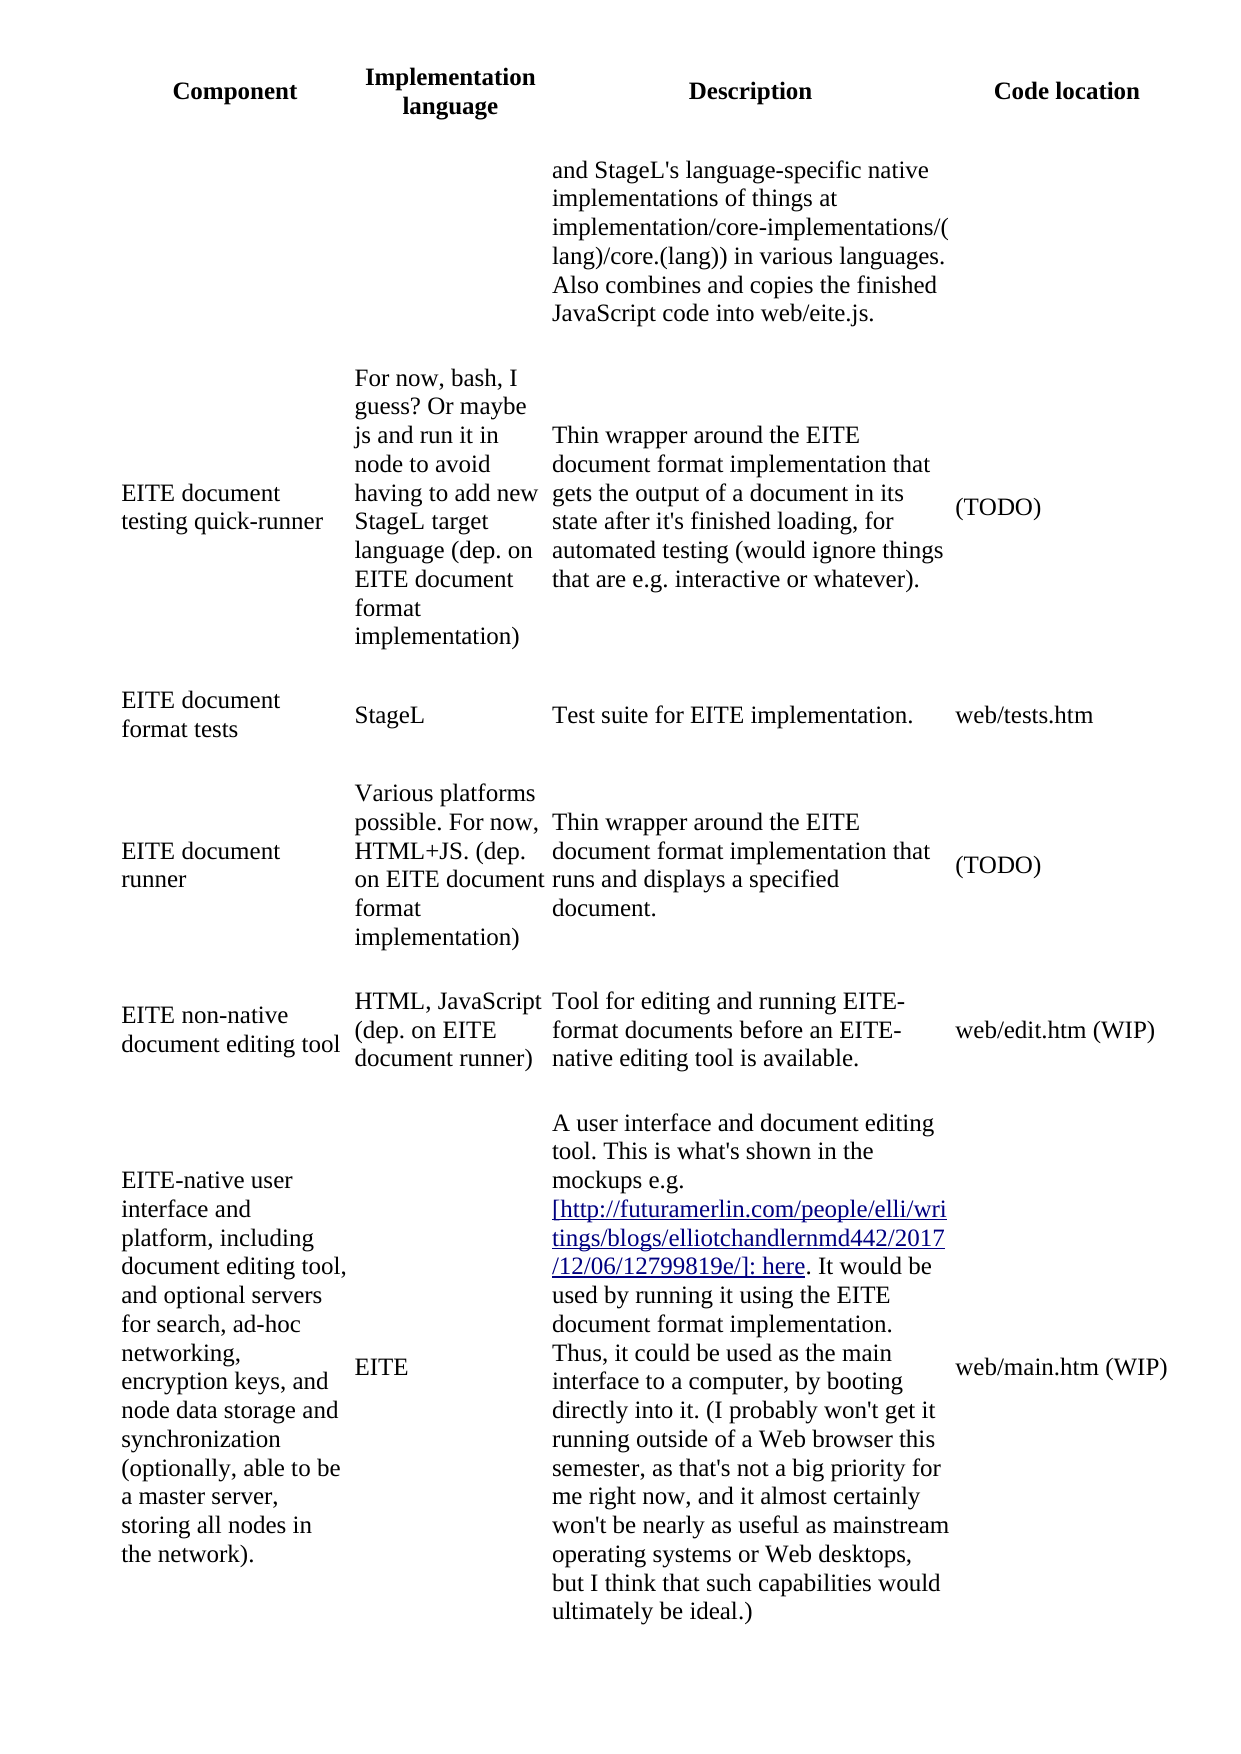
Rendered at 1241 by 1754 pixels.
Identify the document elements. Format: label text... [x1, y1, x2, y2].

table_cell and StageL's language-specific native implementations of things at implementation/core-implementations/(lang)/core.(lang)) in various languages. Also combines and copies the finished JavaScript code into web/eite.js. [549, 152, 952, 360]
table_cell Test suite for EITE implementation. [549, 683, 952, 775]
table_cell EITE-native user interface and platform, including document editing tool, and optional servers for search, ad-hoc networking, encryption keys, and node data storage and synchronization (optionally, able to be a master server, storing all nodes in the network). [118, 1105, 351, 1657]
table_cell EITE [351, 1105, 549, 1657]
table_cell A user interface and document editing tool. This is what's shown in the mockups e.g. [http://futuramerlin.com/people/elli/writings/blogs/elliotchandlernmd442/2017/12/06/12799819e/]: here. It would be used by running it using the EITE document format implementation. Thus, it could be used as the main interface to a computer, by booting directly into it. (I probably won't get it running outside of a Web browser this semester, as that's not a big priority for me right now, and it almost certainly won't be nearly as useful as mainstream operating systems or Web desktops, but I think that such capabilities would ultimately be ideal.) [549, 1105, 952, 1657]
table_header Code location [952, 59, 1181, 152]
table_header Component [118, 59, 351, 152]
table_cell [118, 152, 351, 360]
table_cell For now, bash, I guess? Or maybe js and run it in node to avoid having to add new StageL target language (dep. on EITE document format implementation) [351, 360, 549, 682]
table_cell (TODO) [952, 775, 1181, 983]
table_cell HTML, JavaScript (dep. on EITE document runner) [351, 983, 549, 1105]
table_header Implementation language [351, 59, 549, 152]
table_cell StageL [351, 683, 549, 775]
table_cell Thin wrapper around the EITE document format implementation that gets the output of a document in its state after it's finished loading, for automated testing (would ignore things that are e.g. interactive or whatever). [549, 360, 952, 682]
table_cell web/tests.htm [952, 683, 1181, 775]
table_cell EITE document format tests [118, 683, 351, 775]
table_cell Various platforms possible. For now, HTML+JS. (dep. on EITE document format implementation) [351, 775, 549, 983]
table_header Description [549, 59, 952, 152]
table_cell [351, 152, 549, 360]
table_cell web/edit.htm (WIP) [952, 983, 1181, 1105]
table_cell Tool for editing and running EITE-format documents before an EITE-native editing tool is available. [549, 983, 952, 1105]
table_cell EITE document testing quick-runner [118, 360, 351, 682]
table_cell web/main.htm (WIP) [952, 1105, 1181, 1657]
table_cell EITE non-native document editing tool [118, 983, 351, 1105]
table_cell (TODO) [952, 360, 1181, 682]
table_cell Thin wrapper around the EITE document format implementation that runs and displays a specified document. [549, 775, 952, 983]
table_cell EITE document runner [118, 775, 351, 983]
table_cell [952, 152, 1181, 360]
